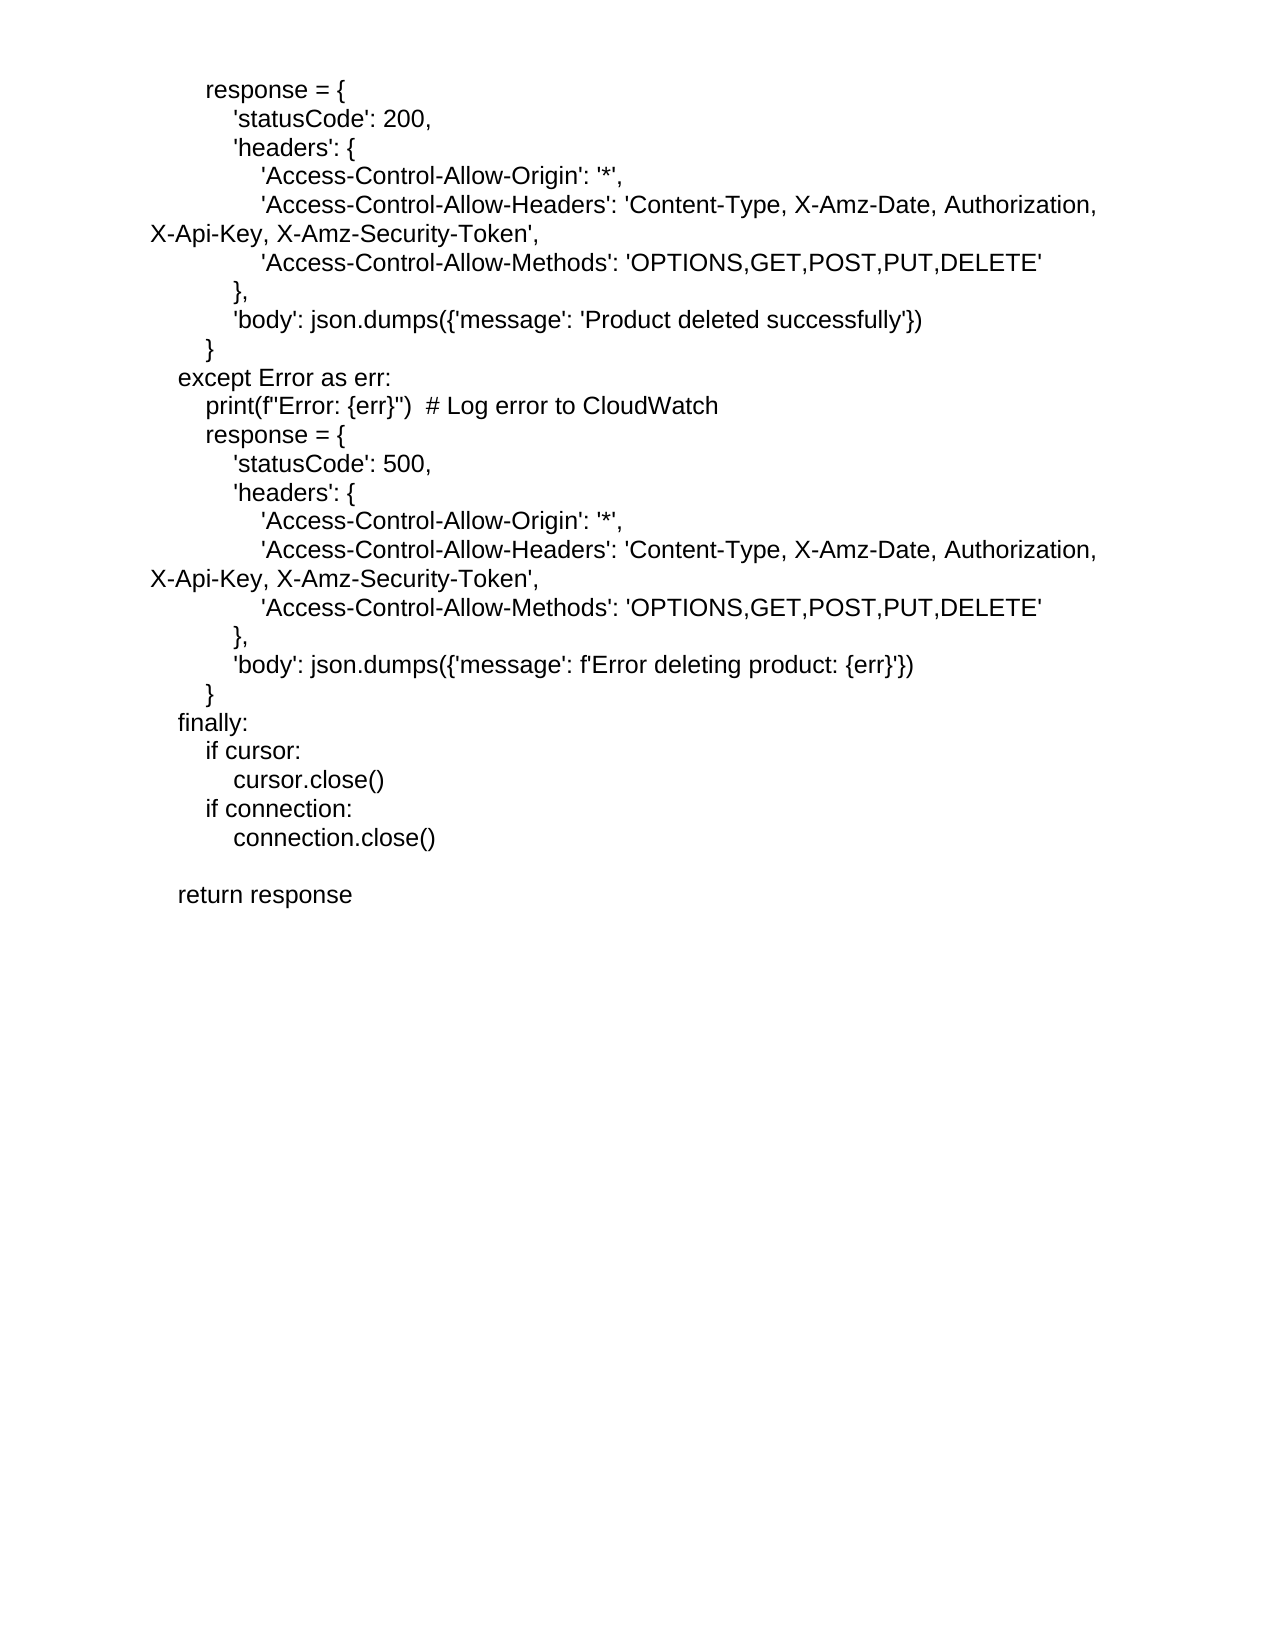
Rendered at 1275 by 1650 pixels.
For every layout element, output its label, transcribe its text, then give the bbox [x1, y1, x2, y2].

text cursor.close() [150, 765, 1125, 794]
text 'Access-Control-Allow-Origin': '*', [150, 161, 1125, 190]
text if connection: [150, 794, 1125, 822]
text 'Access-Control-Allow-Headers': 'Content-Type, X-Amz-Date, Authorization, X-Api-Key, X-Amz-Security-Token', [150, 190, 1125, 247]
text finally: [150, 707, 1125, 736]
text 'Access-Control-Allow-Headers': 'Content-Type, X-Amz-Date, Authorization, X-Api-Key, X-Amz-Security-Token', [150, 535, 1125, 592]
text 'body': json.dumps({'message': 'Product deleted successfully'}) [150, 305, 1125, 334]
text 'Access-Control-Allow-Methods': 'OPTIONS,GET,POST,PUT,DELETE' [150, 247, 1125, 276]
text 'statusCode': 200, [150, 104, 1125, 132]
text } [150, 334, 1125, 362]
text 'Access-Control-Allow-Origin': '*', [150, 506, 1125, 535]
text print(f"Error: {err}") # Log error to CloudWatch [150, 391, 1125, 420]
text 'headers': { [150, 132, 1125, 161]
text }, [150, 621, 1125, 650]
text 'body': json.dumps({'message': f'Error deleting product: {err}'}) [150, 650, 1125, 679]
text response = { [150, 75, 1125, 104]
text } [150, 679, 1125, 707]
text return response [150, 880, 1125, 909]
text }, [150, 276, 1125, 305]
text response = { [150, 420, 1125, 449]
text connection.close() [150, 822, 1125, 851]
text 'Access-Control-Allow-Methods': 'OPTIONS,GET,POST,PUT,DELETE' [150, 592, 1125, 621]
text if cursor: [150, 736, 1125, 765]
text 'statusCode': 500, [150, 449, 1125, 477]
text except Error as err: [150, 362, 1125, 391]
text 'headers': { [150, 477, 1125, 506]
